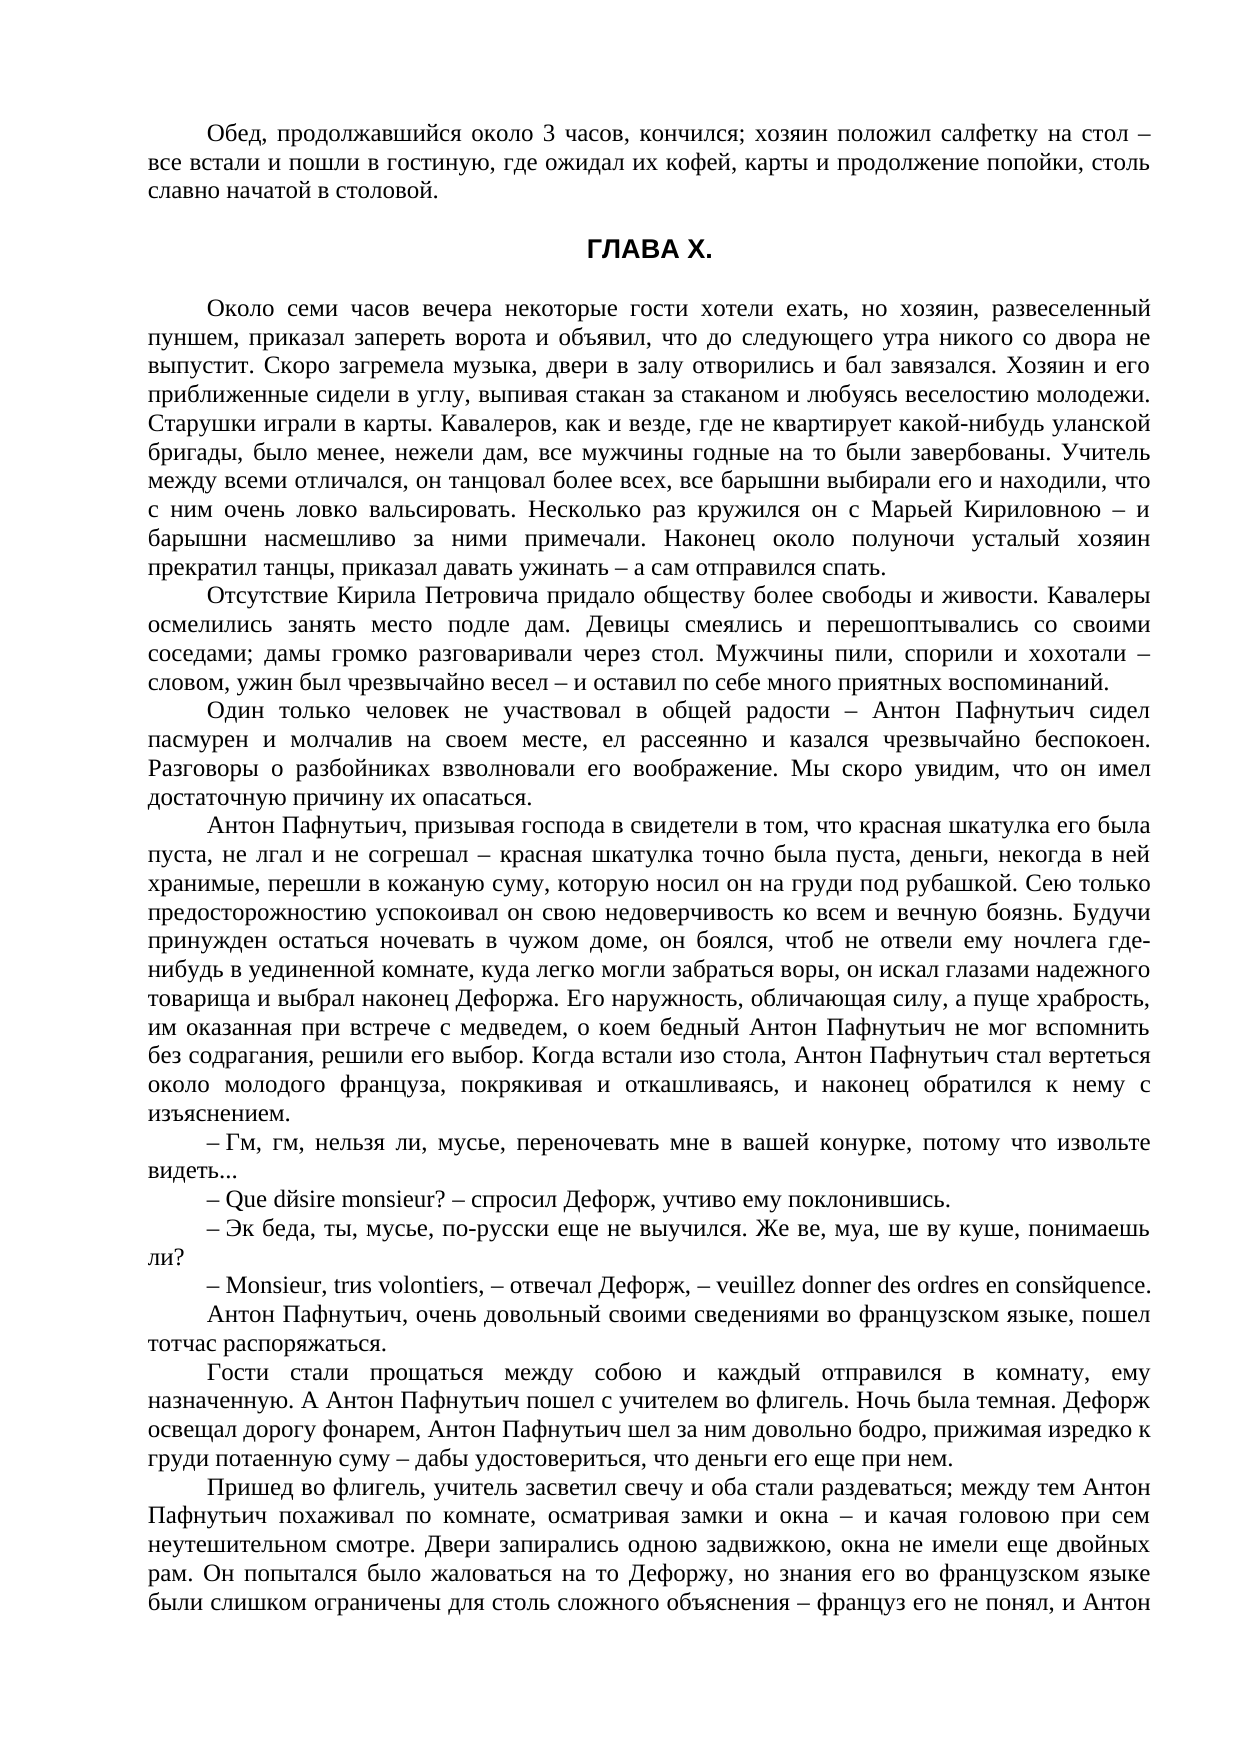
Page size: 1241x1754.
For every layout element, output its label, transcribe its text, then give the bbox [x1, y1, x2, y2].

text Антон Пафнутьич, призывая господа в свидетели в том, что красная шкатулка его была пуста, не лгал и не согрешал – красная шкатулка точно была пуста, деньги, некогда в ней хранимые, перешли в кожаную суму, которую носил он на груди под рубашкой. Сею только предосторожностию успокоивал он свою недоверчивость ко всем и вечную боязнь. Будучи принужден остаться ночевать в чужом доме, он боялся, чтоб не отвели ему ночлега где-нибудь в уединенной комнате, куда легко могли забраться воры, он искал глазами надежного товарища и выбрал наконец Дефоржа. Его наружность, обличающая силу, а пуще храбрость, им оказанная при встрече с медведем, о коем бедный Антон Пафнутьич не мог вспомнить без содрагания, решили его выбор. Когда встали изо стола, Антон Пафнутьич стал вертеться около молодого француза, покрякивая и откашливаясь, и наконец обратился к нему с изъяснением. [148, 811, 1152, 1127]
text – Гм, гм, нельзя ли, мусье, переночевать мне в вашей конурке, потому что извольте видеть... [148, 1127, 1152, 1184]
subtitle ГЛАВА X. [148, 233, 1152, 264]
text – Monsieur, trиs volontiers, – отвечал Дефорж, – veuillez donner des ordres en consйquence. [148, 1271, 1152, 1299]
text Один только человек не участвовал в общей радости – Антон Пафнутьич сидел пасмурен и молчалив на своем месте, ел рассеянно и казался чрезвычайно беспокоен. Разговоры о разбойниках взволновали его воображение. Мы скоро увидим, что он имел достаточную причину их опасаться. [148, 696, 1152, 811]
text Пришед во флигель, учитель засветил свечу и оба стали раздеваться; между тем Антон Пафнутьич похаживал по комнате, осматривая замки и окна – и качая головою при сем неутешительном смотре. Двери запирались одною задвижкою, окна не имели еще двойных рам. Он попытался было жаловаться на то Дефоржу, но знания его во французском языке были слишком ограничены для столь сложного объяснения – француз его не понял, и Антон [148, 1472, 1152, 1616]
text Около семи часов вечера некоторые гости хотели ехать, но хозяин, развеселенный пуншем, приказал запереть ворота и объявил, что до следующего утра никого со двора не выпустит. Скоро загремела музыка, двери в залу отворились и бал завязался. Хозяин и его приближенные сидели в углу, выпивая стакан за стаканом и любуясь веселостию молодежи. Старушки играли в карты. Кавалеров, как и везде, где не квартирует какой-нибудь уланской бригады, было менее, нежели дам, все мужчины годные на то были завербованы. Учитель между всеми отличался, он танцовал более всех, все барышни выбирали его и находили, что с ним очень ловко вальсировать. Несколько раз кружился он с Марьей Кириловною – и барышни насмешливо за ними примечали. Наконец около полуночи усталый хозяин прекратил танцы, приказал давать ужинать – а сам отправился спать. [148, 293, 1152, 581]
text Обед, продолжавшийся около 3 часов, кончился; хозяин положил салфетку на стол – все встали и пошли в гостиную, где ожидал их кофей, карты и продолжение попойки, столь славно начатой в столовой. [148, 118, 1152, 204]
text – Que dйsire monsieur? – спросил Дефорж, учтиво ему поклонившись. [148, 1184, 1152, 1213]
text Отсутствие Кирила Петровича придало обществу более свободы и живости. Кавалеры осмелились занять место подле дам. Девицы смеялись и перешоптывались со своими соседами; дамы громко разговаривали через стол. Мужчины пили, спорили и хохотали – словом, ужин был чрезвычайно весел – и оставил по себе много приятных воспоминаний. [148, 581, 1152, 696]
text – Эк беда, ты, мусье, по-русски еще не выучился. Же ве, муа, ше ву куше, понимаешь ли? [148, 1213, 1152, 1271]
text Антон Пафнутьич, очень довольный своими сведениями во французском языке, пошел тотчас распоряжаться. [148, 1299, 1152, 1357]
text Гости стали прощаться между собою и каждый отправился в комнату, ему назначенную. А Антон Пафнутьич пошел с учителем во флигель. Ночь была темная. Дефорж освещал дорогу фонарем, Антон Пафнутьич шел за ним довольно бодро, прижимая изредко к груди потаенную суму – дабы удостовериться, что деньги его еще при нем. [148, 1357, 1152, 1472]
